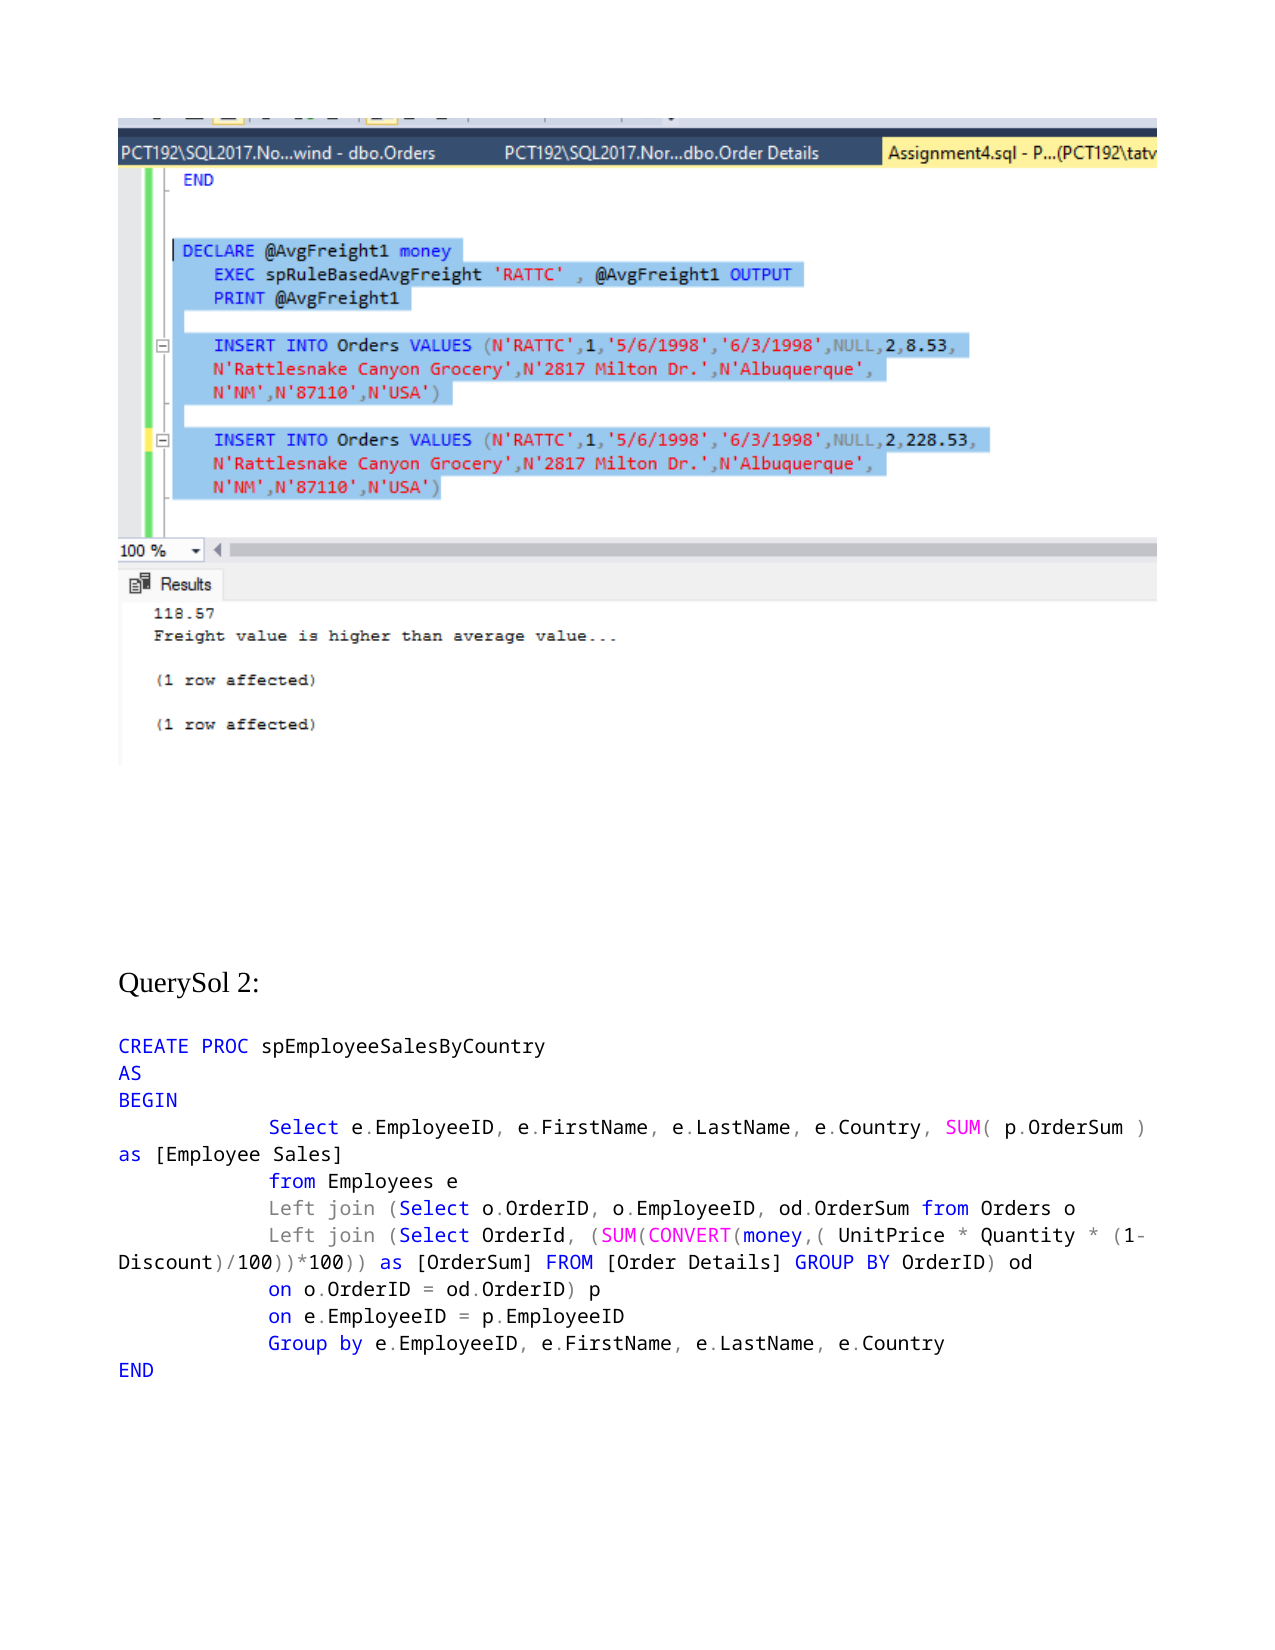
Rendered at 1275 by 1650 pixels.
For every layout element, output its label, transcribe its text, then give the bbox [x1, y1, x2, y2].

text END [118, 1356, 1157, 1383]
text BEGIN [118, 1087, 1157, 1114]
text QuerySol 2: [118, 966, 1157, 999]
text on o.OrderID = od.OrderID) p [118, 1276, 1157, 1302]
text Select e.EmployeeID, e.FirstName, e.LastName, e.Country, SUM( p.OrderSum ) as [Employee Sales] [118, 1114, 1157, 1168]
picture [118, 118, 1157, 765]
text CREATE PROC spEmployeeSalesByCountry [118, 1033, 1157, 1060]
text Left join (Select o.OrderID, o.EmployeeID, od.OrderSum from Orders o [118, 1194, 1157, 1222]
text AS [118, 1060, 1157, 1087]
text on e.EmployeeID = p.EmployeeID [118, 1302, 1157, 1329]
text Group by e.EmployeeID, e.FirstName, e.LastName, e.Country [118, 1329, 1157, 1356]
text from Employees e [118, 1168, 1157, 1194]
text Left join (Select OrderId, (SUM(CONVERT(money,( UnitPrice * Quantity * (1-Discount)/100))*100)) as [OrderSum] FROM [Order Details] GROUP BY OrderID) od [118, 1222, 1157, 1276]
